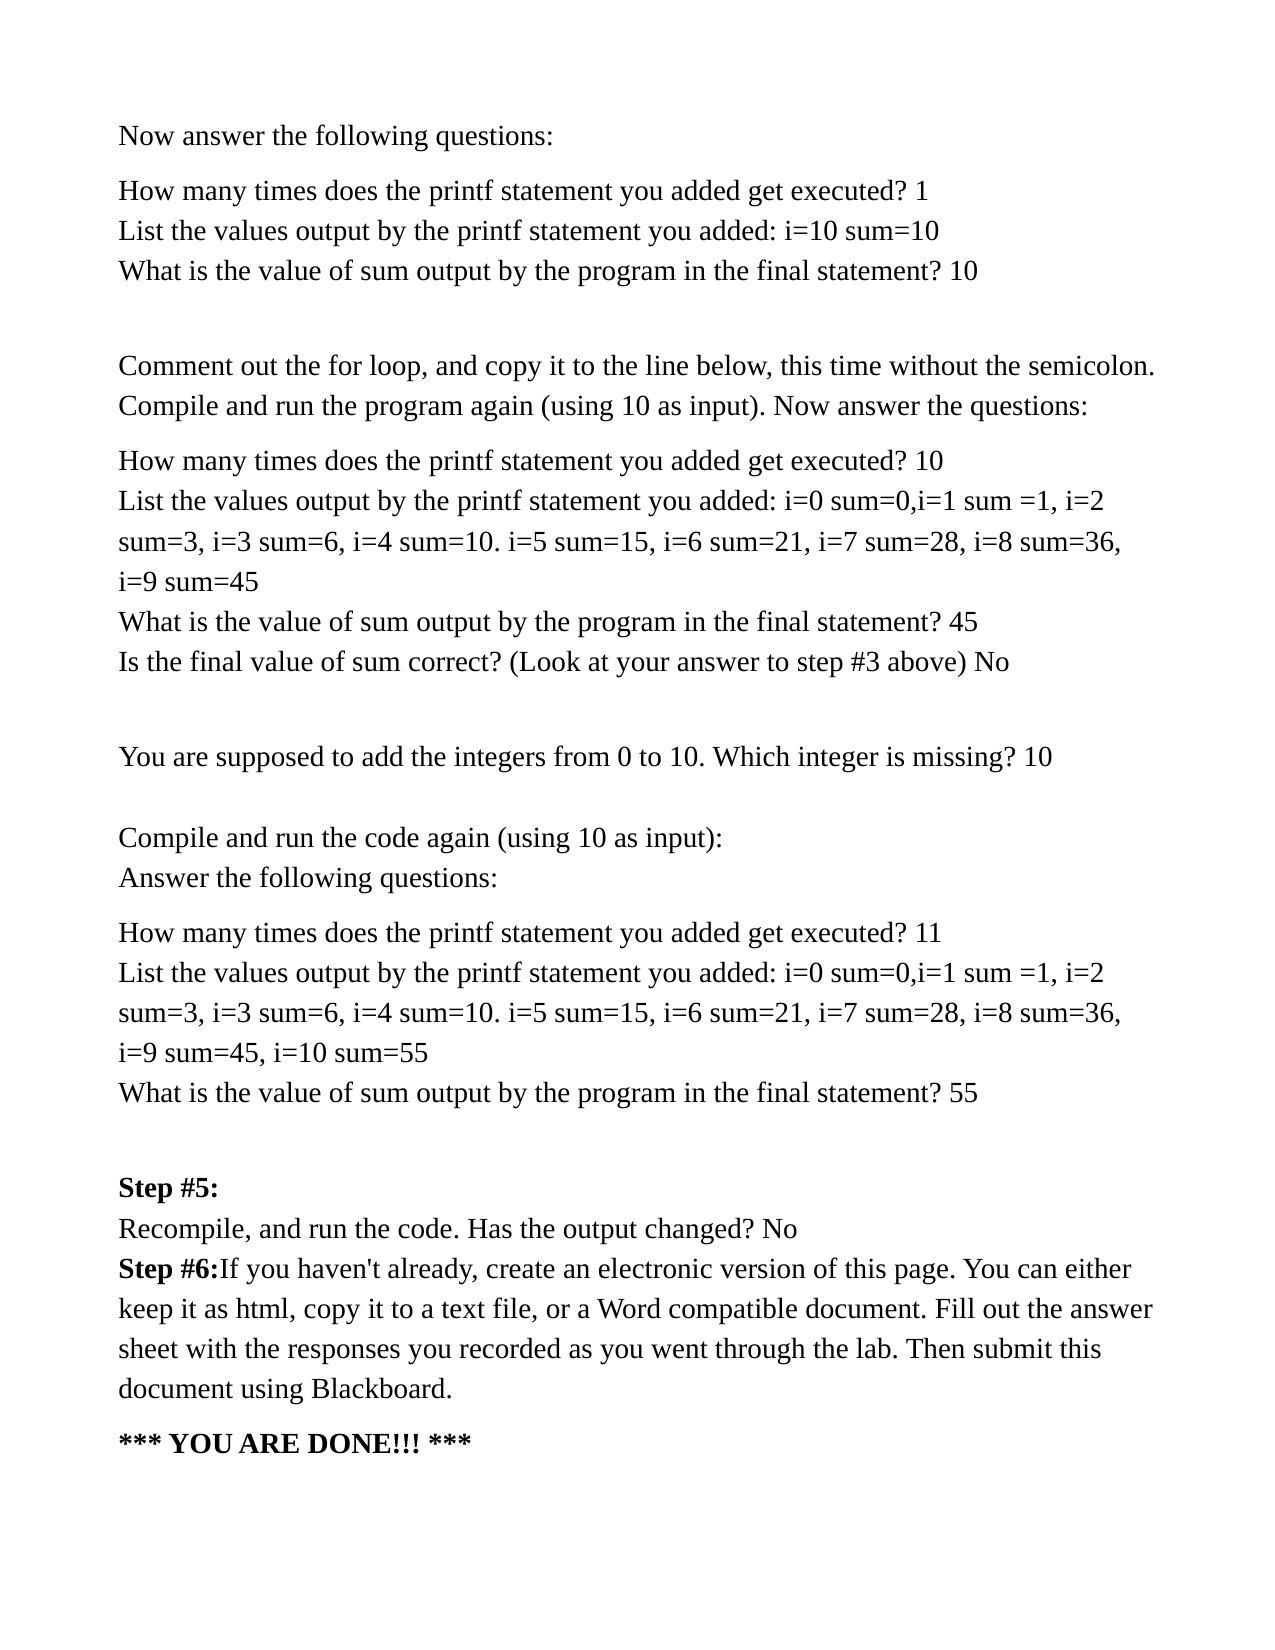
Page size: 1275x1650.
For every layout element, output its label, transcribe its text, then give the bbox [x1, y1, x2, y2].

text Comment out the for loop, and copy it to the line below, this time without the semicolon. Compile and run the program again (using 10 as input). Now answer the questions: [118, 308, 1157, 422]
text How many times does the printf statement you added get executed? 1 List the values output by the printf statement you added: i=10 sum=10 What is the value of sum output by the program in the final statement? 10 [118, 173, 1157, 287]
text How many times does the printf statement you added get executed? 11 List the values output by the printf statement you added: i=0 sum=0,i=1 sum =1, i=2 sum=3, i=3 sum=6, i=4 sum=10. i=5 sum=15, i=6 sum=21, i=7 sum=28, i=8 sum=36, i=9 sum=45, i=10 sum=55 What is the value of sum output by the program in the final statement? 55 [118, 915, 1157, 1109]
text *** YOU ARE DONE!!! *** [118, 1426, 1157, 1460]
text How many times does the printf statement you added get executed? 10 List the values output by the printf statement you added: i=0 sum=0,i=1 sum =1, i=2 sum=3, i=3 sum=6, i=4 sum=10. i=5 sum=15, i=6 sum=21, i=7 sum=28, i=8 sum=36, i=9 sum=45 What is the value of sum output by the program in the final statement? 45 Is the final value of sum correct? (Look at your answer to step #3 above) No [118, 443, 1157, 678]
text You are supposed to add the integers from 0 to 10. Which integer is missing? 10 Compile and run the code again (using 10 as input): Answer the following questions: [118, 699, 1157, 893]
text Step #5: Recompile, and run the code. Has the output changed? No Step #6:If you haven't already, create an electronic version of this page. You can either keep it as html, copy it to a text file, or a Word compatible document. Fill out the answer sheet with the responses you recorded as you went through the lab. Then submit this document using Blackboard. [118, 1130, 1157, 1405]
text Now answer the following questions: [118, 118, 1157, 152]
